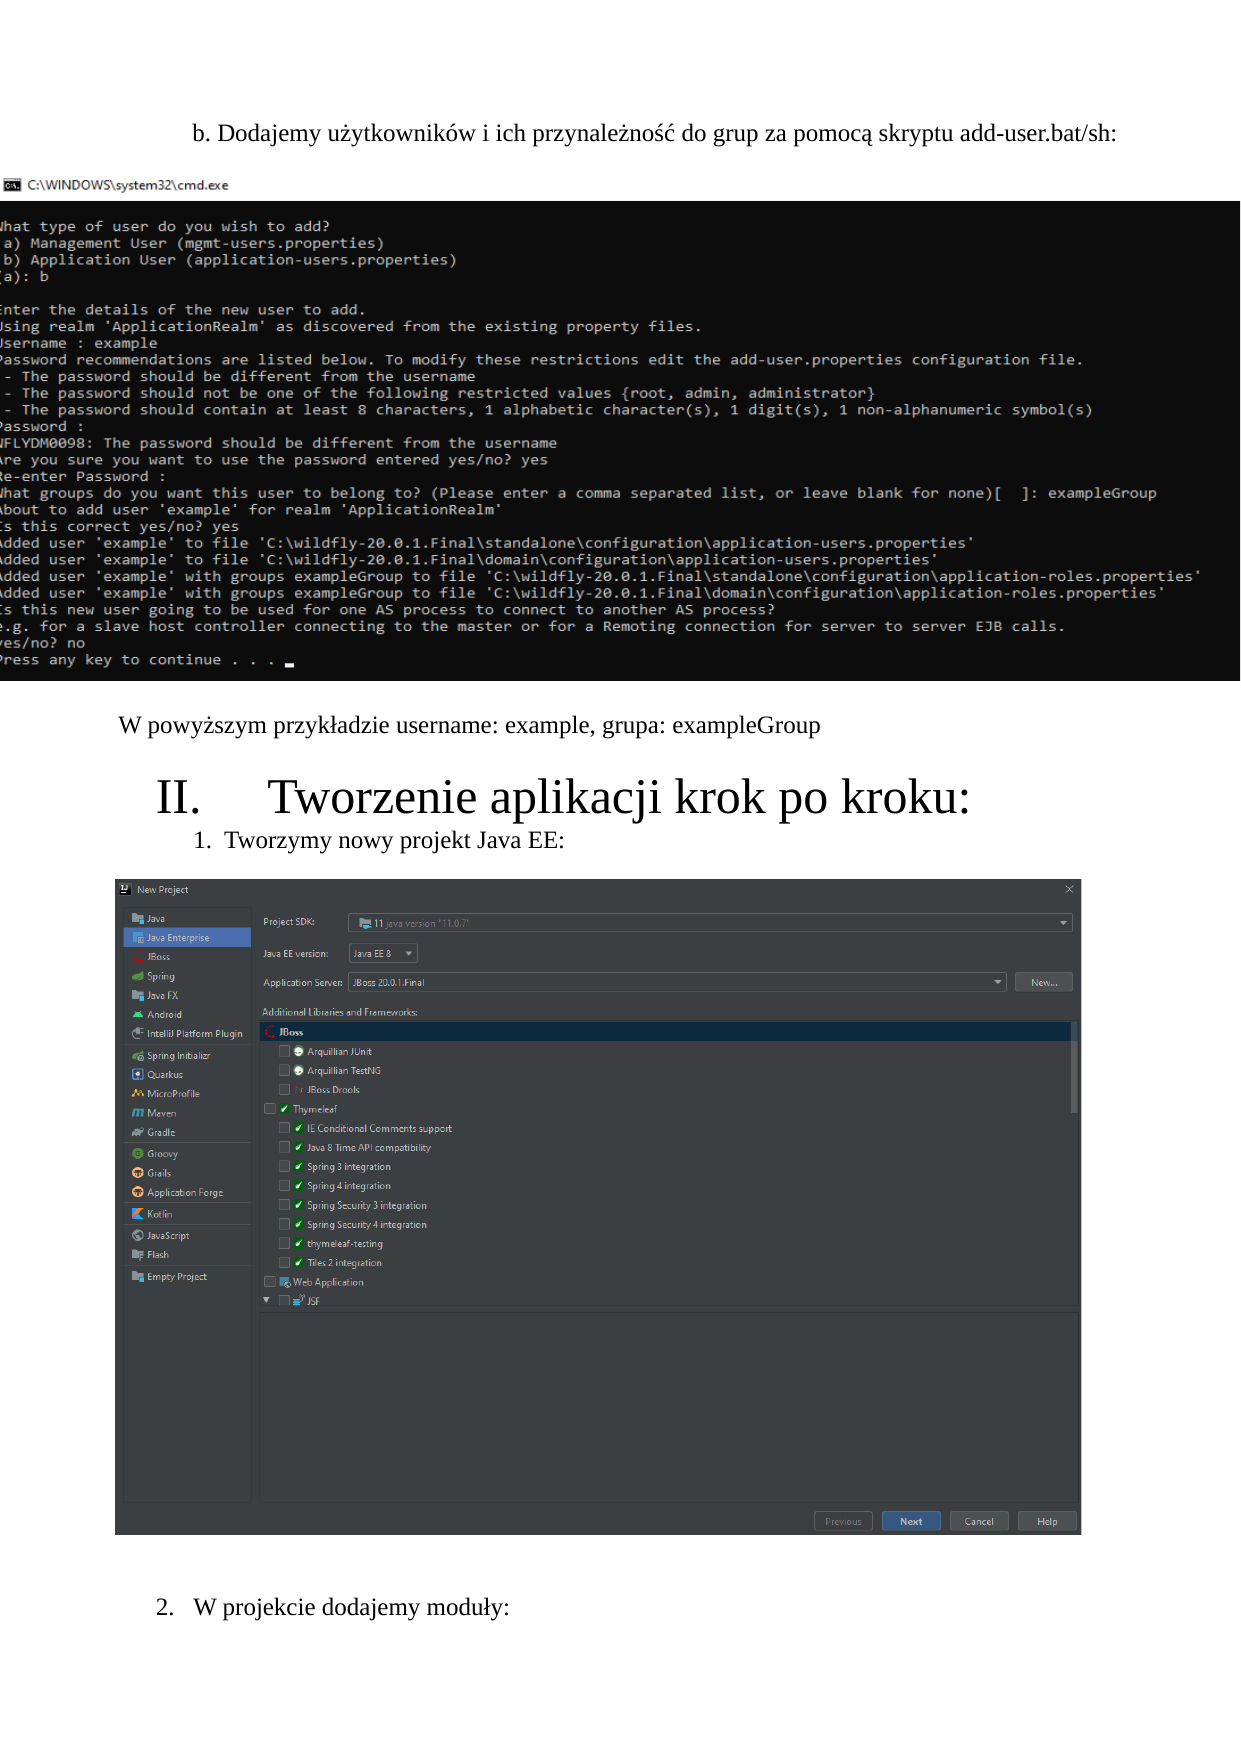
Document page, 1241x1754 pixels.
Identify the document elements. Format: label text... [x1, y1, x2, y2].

picture [0, 176, 1241, 681]
text W powyższym przykładzie username: example, grupa: exampleGroup [118, 710, 1122, 738]
list W projekcie dodajemy moduły: [156, 1592, 1122, 1621]
list 1. Tworzymy nowy projekt Java EE: [156, 825, 1122, 853]
list Tworzenie aplikacji krok po kroku: [156, 767, 1122, 825]
picture [115, 879, 1082, 1535]
text b. Dodajemy użytkowników i ich przynależność do grup za pomocą skryptu add-user.bat/sh: [118, 118, 1122, 147]
